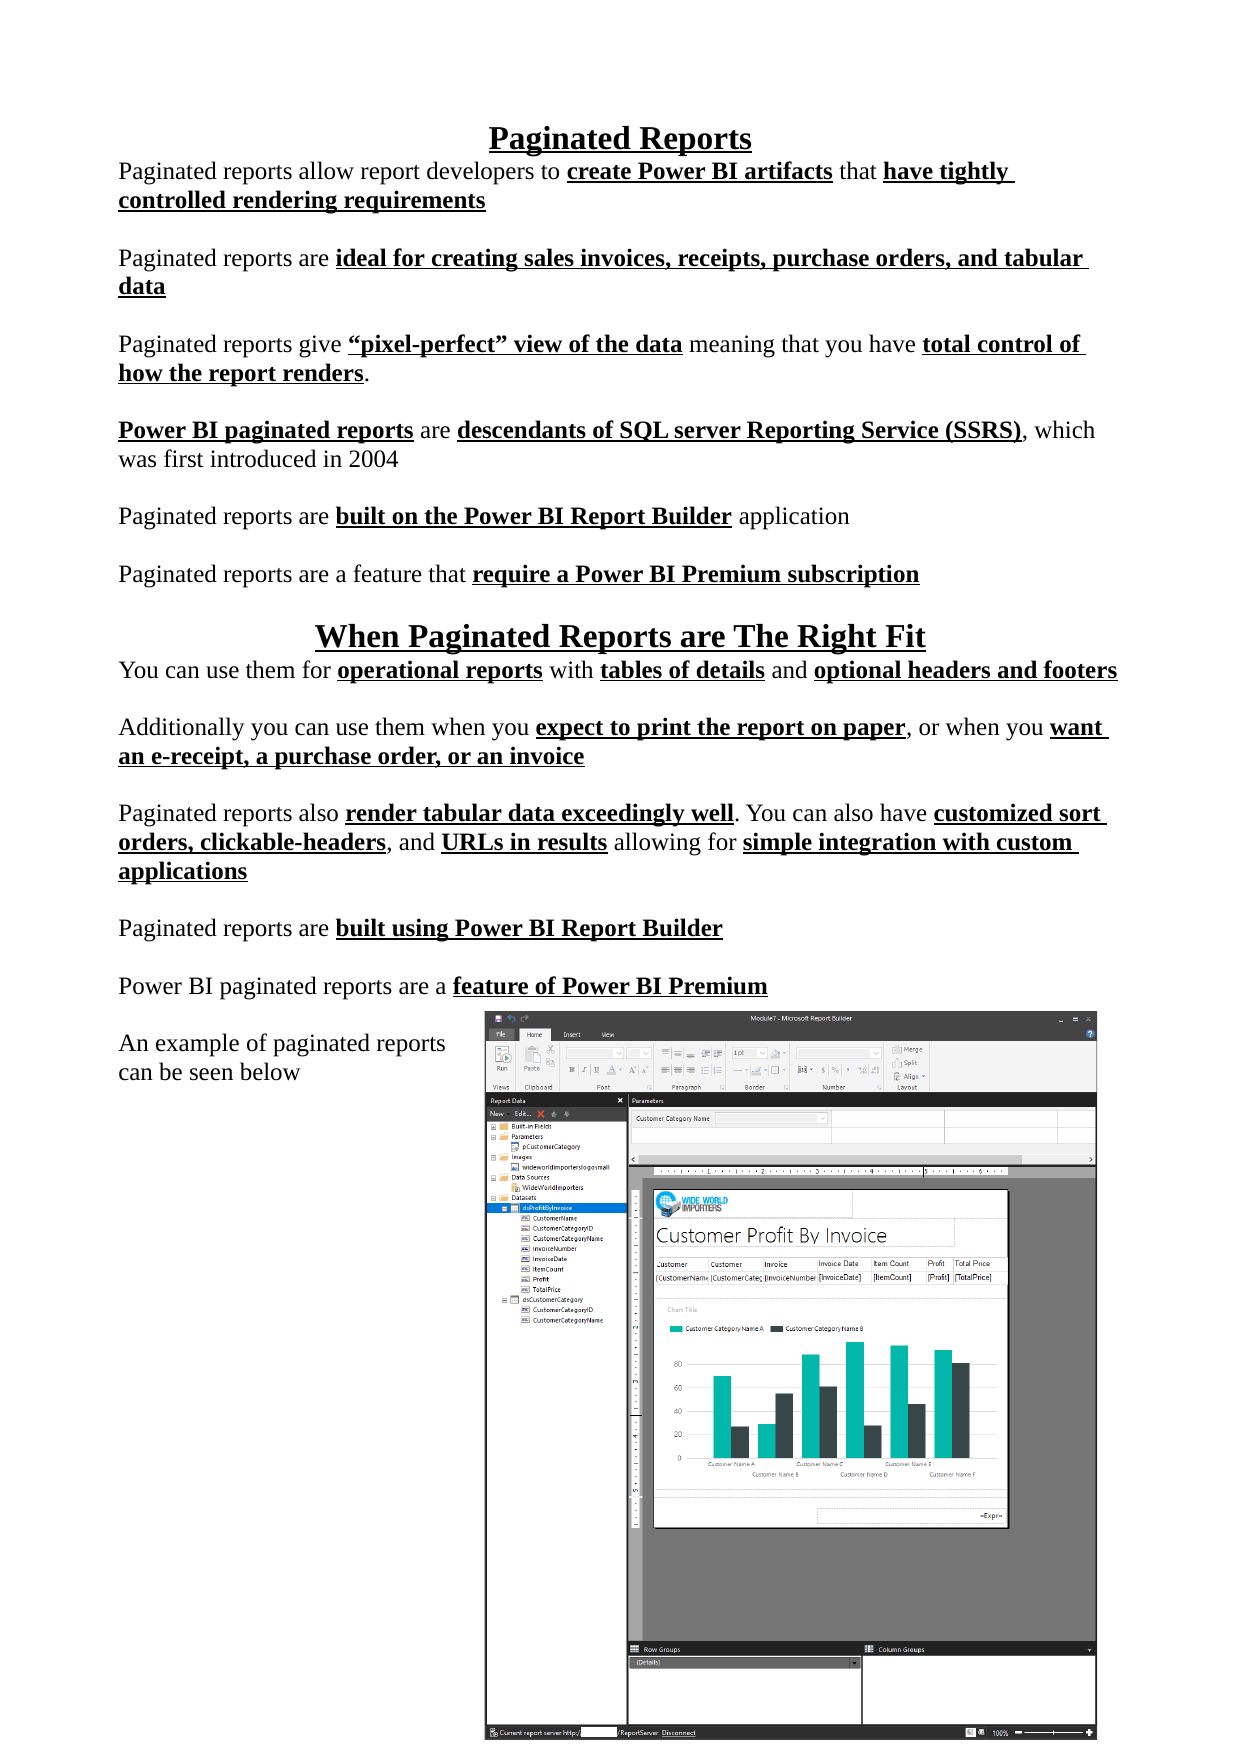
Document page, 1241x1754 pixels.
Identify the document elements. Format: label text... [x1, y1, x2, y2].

text Paginated reports are built on the Power BI Report Builder application [118, 501, 1122, 530]
text Power BI paginated reports are a feature of Power BI Premium [118, 971, 1122, 1000]
text Paginated reports are built using Power BI Report Builder [118, 913, 1122, 942]
text Paginated reports are ideal for creating sales invoices, receipts, purchase orders, and tabular data [118, 243, 1122, 300]
text Paginated reports give “pixel-perfect” view of the data meaning that you have total control of how the report renders. [118, 329, 1122, 386]
text You can use them for operational reports with tables of details and optional headers and footers [118, 655, 1122, 683]
text Paginated reports are a feature that require a Power BI Premium subscription [118, 559, 1122, 588]
text Power BI paginated reports are descendants of SQL server Reporting Service (SSRS), which was first introduced in 2004 [118, 415, 1122, 473]
text [1098, 1028, 1122, 1086]
text Paginated Reports [118, 118, 1122, 156]
picture [484, 1011, 1098, 1740]
text Additionally you can use them when you expect to print the report on paper, or when you want an e-receipt, a purchase order, or an invoice [118, 712, 1122, 770]
text Paginated reports allow report developers to create Power BI artifacts that have tightly controlled rendering requirements [118, 156, 1122, 214]
text When Paginated Reports are The Right Fit [118, 616, 1122, 655]
text An example of paginated reports can be seen below [118, 1028, 484, 1086]
text Paginated reports also render tabular data exceedingly well. You can also have customized sort orders, clickable-headers, and URLs in results allowing for simple integration with custom applications [118, 798, 1122, 885]
